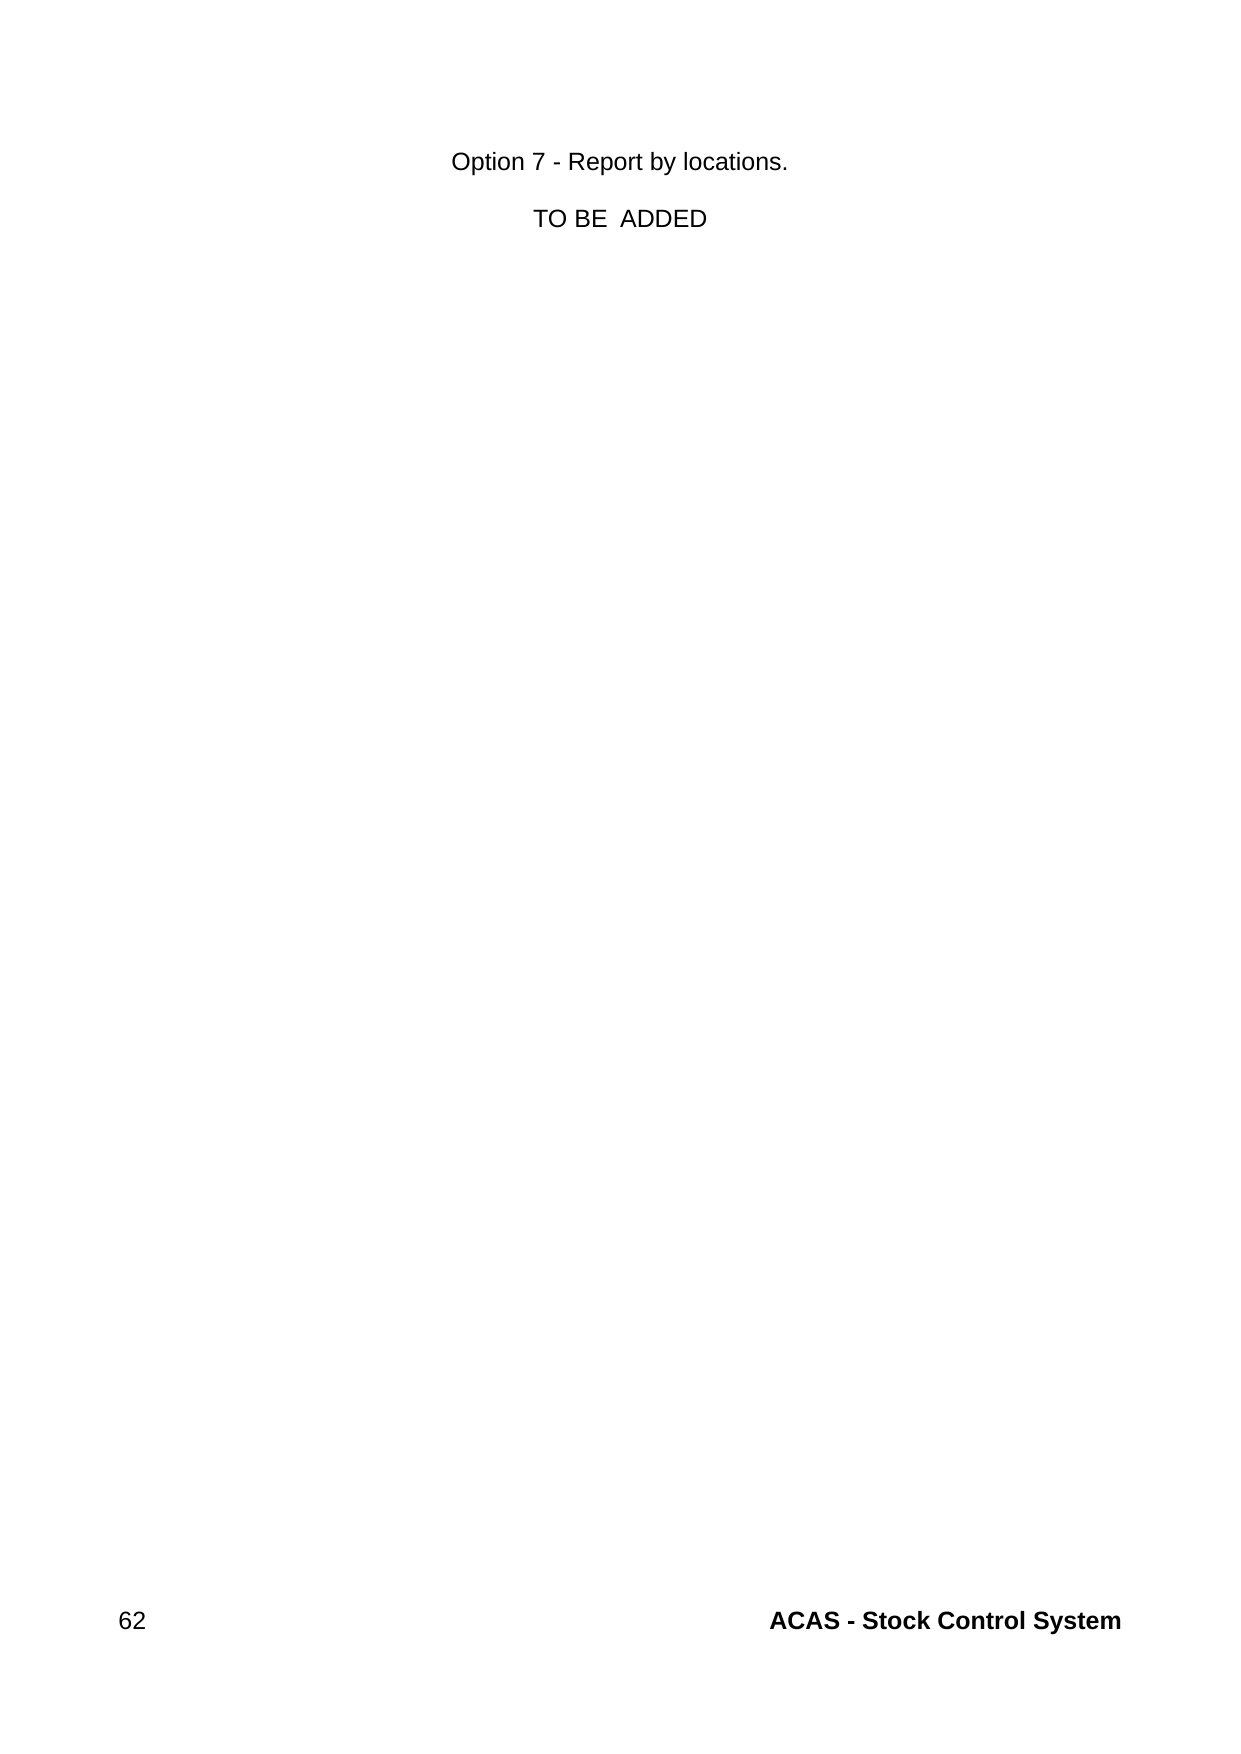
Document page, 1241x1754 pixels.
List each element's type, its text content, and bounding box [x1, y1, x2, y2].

text TO BE ADDED [118, 204, 1122, 233]
text Option 7 - Report by locations. [118, 147, 1122, 176]
